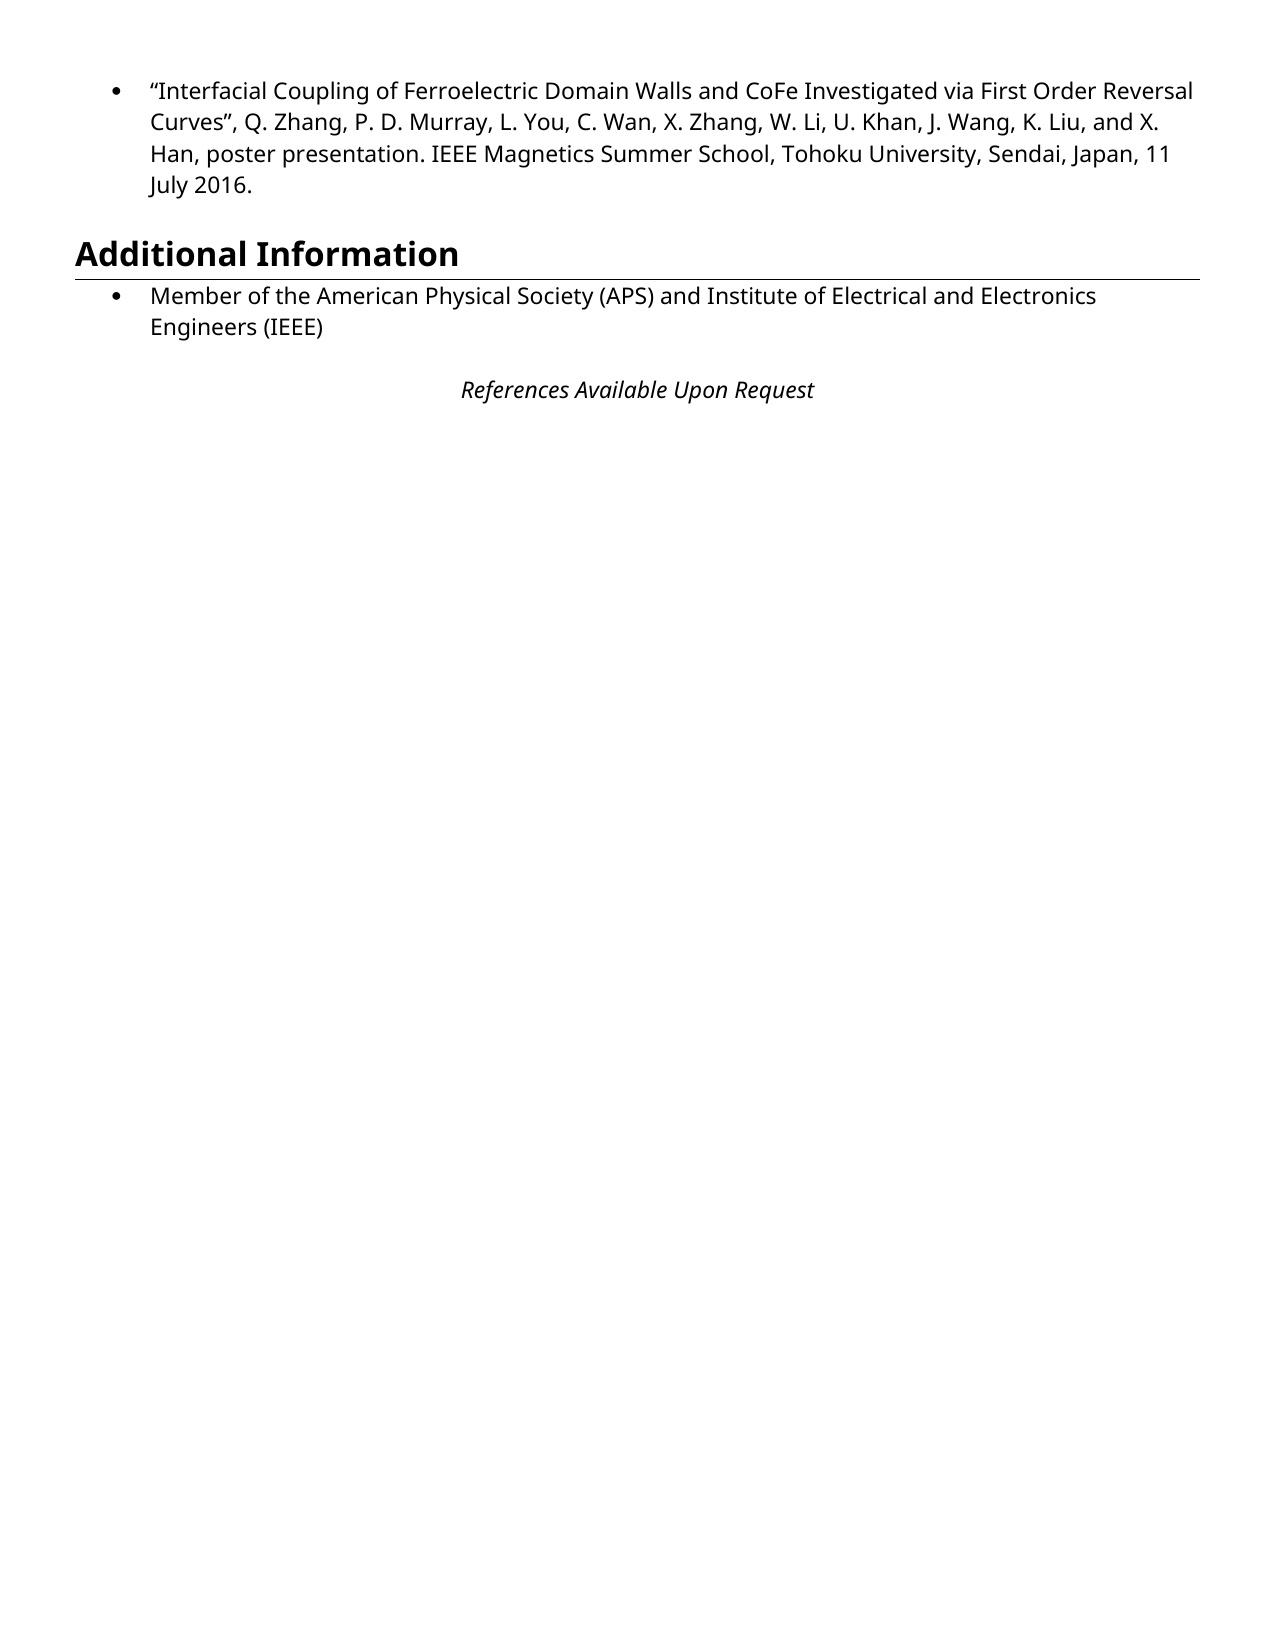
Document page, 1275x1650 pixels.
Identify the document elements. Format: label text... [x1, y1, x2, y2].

list “Interfacial Coupling of Ferroelectric Domain Walls and CoFe Investigated via First Order Reversal Curves”, Q. Zhang, P. D. Murray, L. You, C. Wan, X. Zhang, W. Li, U. Khan, J. Wang, K. Liu, and X. Han, poster presentation. IEEE Magnetics Summer School, Tohoku University, Sendai, Japan, 11 July 2016. [112, 75, 1200, 200]
text References Available Upon Request [75, 373, 1200, 405]
text Additional Information [75, 231, 1200, 279]
list Member of the American Physical Society (APS) and Institute of Electrical and Electronics Engineers (IEEE) [112, 280, 1200, 342]
